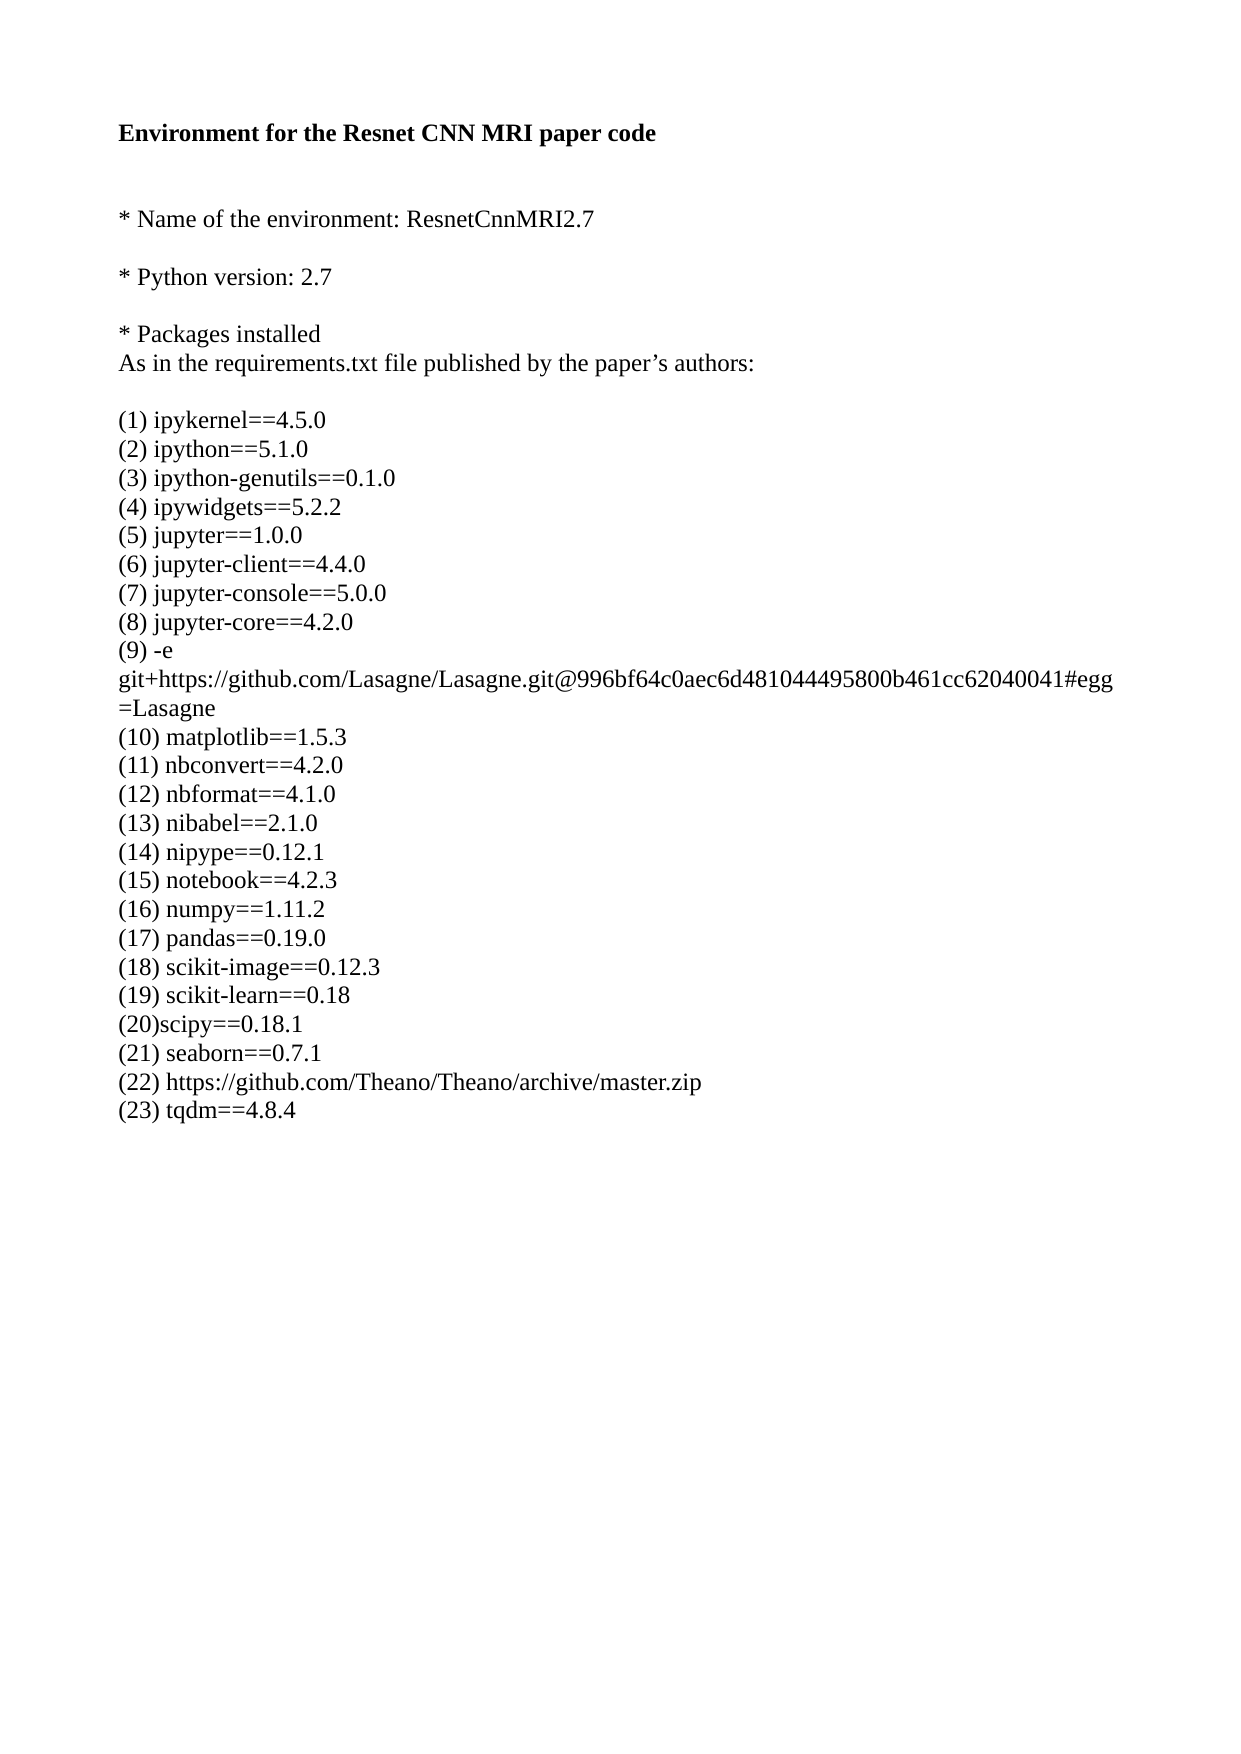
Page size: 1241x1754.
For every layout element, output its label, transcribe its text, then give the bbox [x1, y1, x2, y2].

text (4) ipywidgets==5.2.2 [118, 492, 1122, 521]
text (16) numpy==1.11.2 [118, 894, 1122, 923]
text (3) ipython-genutils==0.1.0 [118, 463, 1122, 492]
text * Packages installed [118, 319, 1122, 348]
text * Python version: 2.7 [118, 262, 1122, 291]
text (5) jupyter==1.0.0 [118, 521, 1122, 549]
text * Name of the environment: ResnetCnnMRI2.7 [118, 204, 1122, 233]
text As in the requirements.txt file published by the paper’s authors: [118, 348, 1122, 377]
text (18) scikit-image==0.12.3 [118, 952, 1122, 981]
text (9) -e git+https://github.com/Lasagne/Lasagne.git@996bf64c0aec6d481044495800b461cc62040041#egg=Lasagne [118, 636, 1122, 722]
text (6) jupyter-client==4.4.0 [118, 549, 1122, 578]
text (12) nbformat==4.1.0 [118, 779, 1122, 808]
text (15) notebook==4.2.3 [118, 866, 1122, 894]
text Environment for the Resnet CNN MRI paper code [118, 118, 1122, 147]
text (11) nbconvert==4.2.0 [118, 751, 1122, 779]
text (8) jupyter-core==4.2.0 [118, 607, 1122, 636]
text (23) tqdm==4.8.4 [118, 1096, 1122, 1124]
text (1) ipykernel==4.5.0 [118, 406, 1122, 434]
text (22) https://github.com/Theano/Theano/archive/master.zip [118, 1067, 1122, 1096]
text (14) nipype==0.12.1 [118, 837, 1122, 866]
text (19) scikit-learn==0.18 [118, 981, 1122, 1009]
text (10) matplotlib==1.5.3 [118, 722, 1122, 751]
text (7) jupyter-console==5.0.0 [118, 578, 1122, 607]
text (21) seaborn==0.7.1 [118, 1038, 1122, 1067]
text (20)scipy==0.18.1 [118, 1009, 1122, 1038]
text (13) nibabel==2.1.0 [118, 808, 1122, 837]
text (17) pandas==0.19.0 [118, 923, 1122, 952]
text (2) ipython==5.1.0 [118, 434, 1122, 463]
